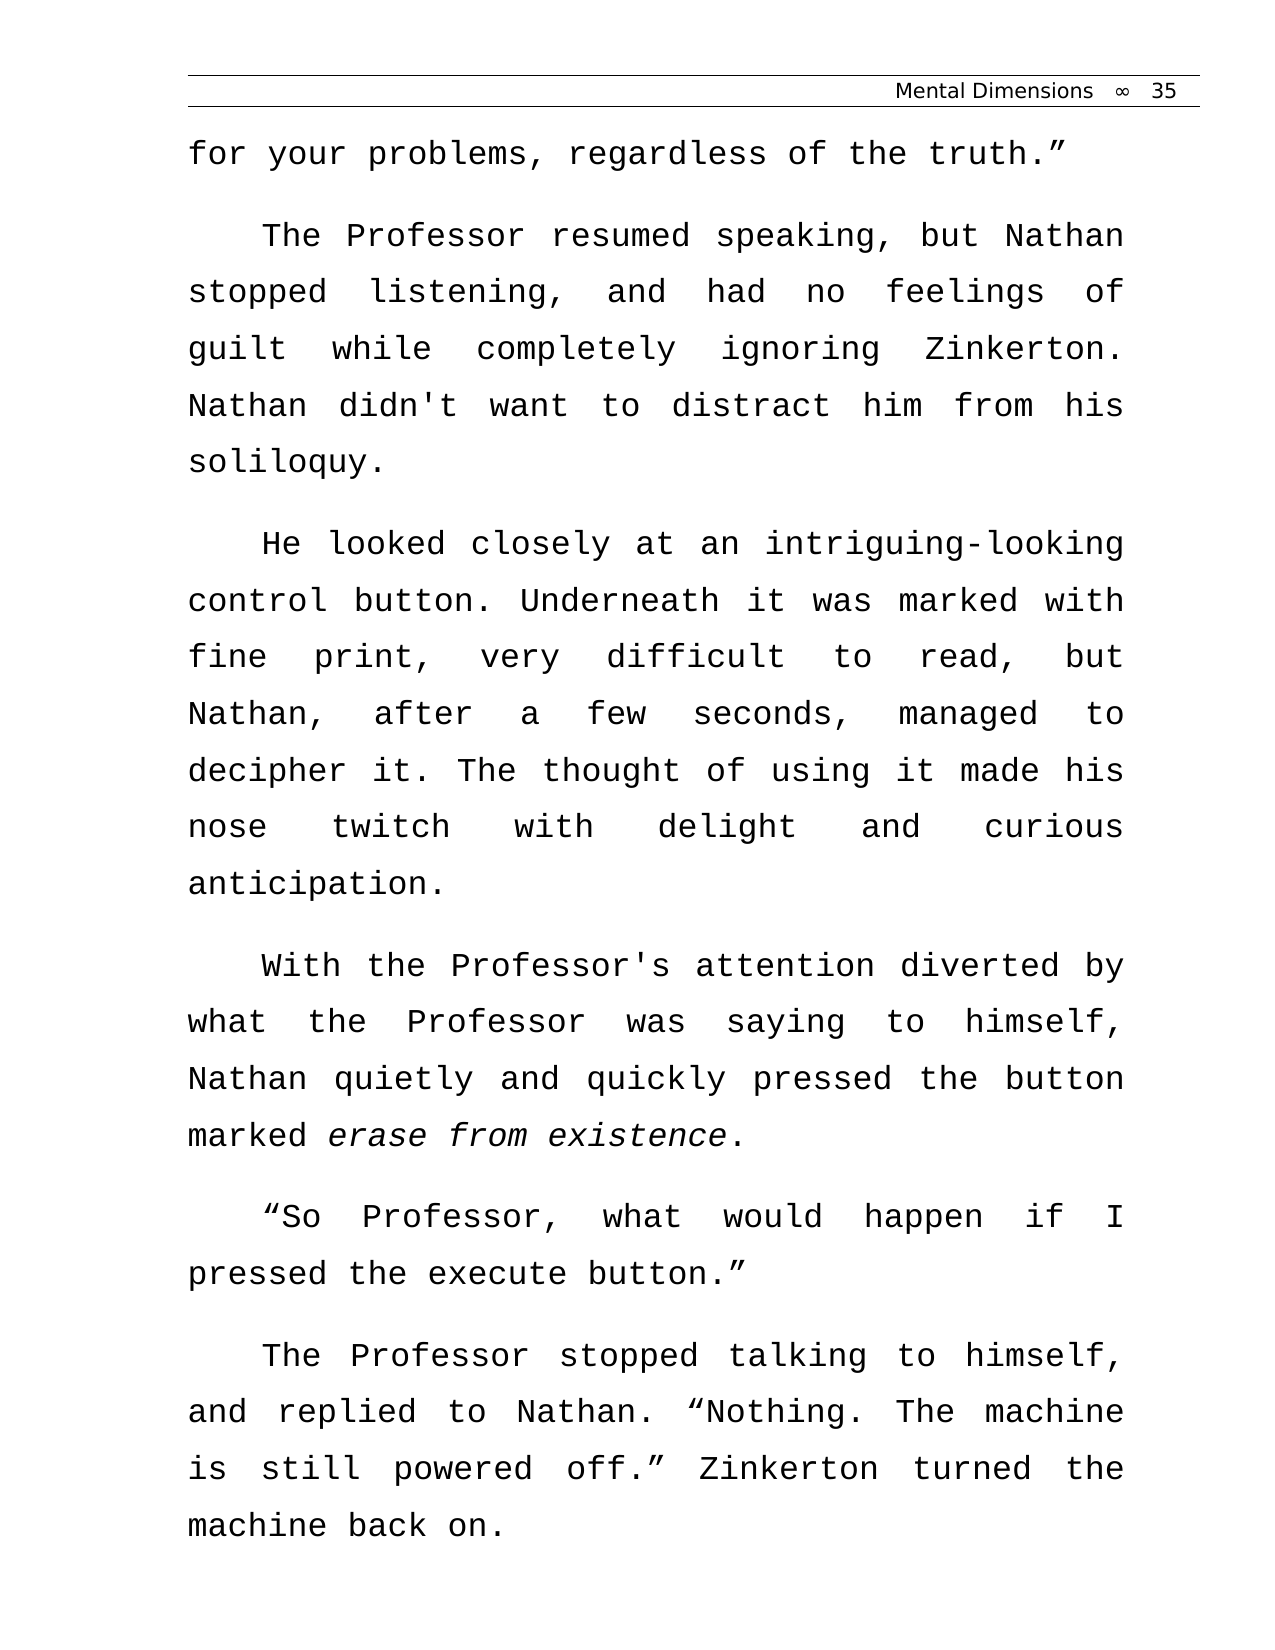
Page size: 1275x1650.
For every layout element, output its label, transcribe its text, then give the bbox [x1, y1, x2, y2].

text for your problems, regardless of the truth.” [187, 137, 1125, 174]
text With the Professor's attention diverted by what the Professor was saying to himself, Nathan quietly and quickly pressed the button marked erase from existence. [187, 948, 1125, 1156]
text The Professor stopped talking to himself, and replied to Nathan. “Nothing. The machine is still powered off.” Zinkerton turned the machine back on. [187, 1338, 1125, 1546]
text “So Professor, what would happen if I pressed the execute button.” [187, 1200, 1125, 1294]
text He looked closely at an intriguing-looking control button. Underneath it was marked with fine print, very difficult to read, but Nathan, after a few seconds, managed to decipher it. The thought of using it made his nose twitch with delight and curious anticipation. [187, 527, 1125, 904]
text The Professor resumed speaking, but Nathan stopped listening, and had no feelings of guilt while completely ignoring Zinkerton. Nathan didn't want to distract him from his soliloquy. [187, 218, 1125, 483]
